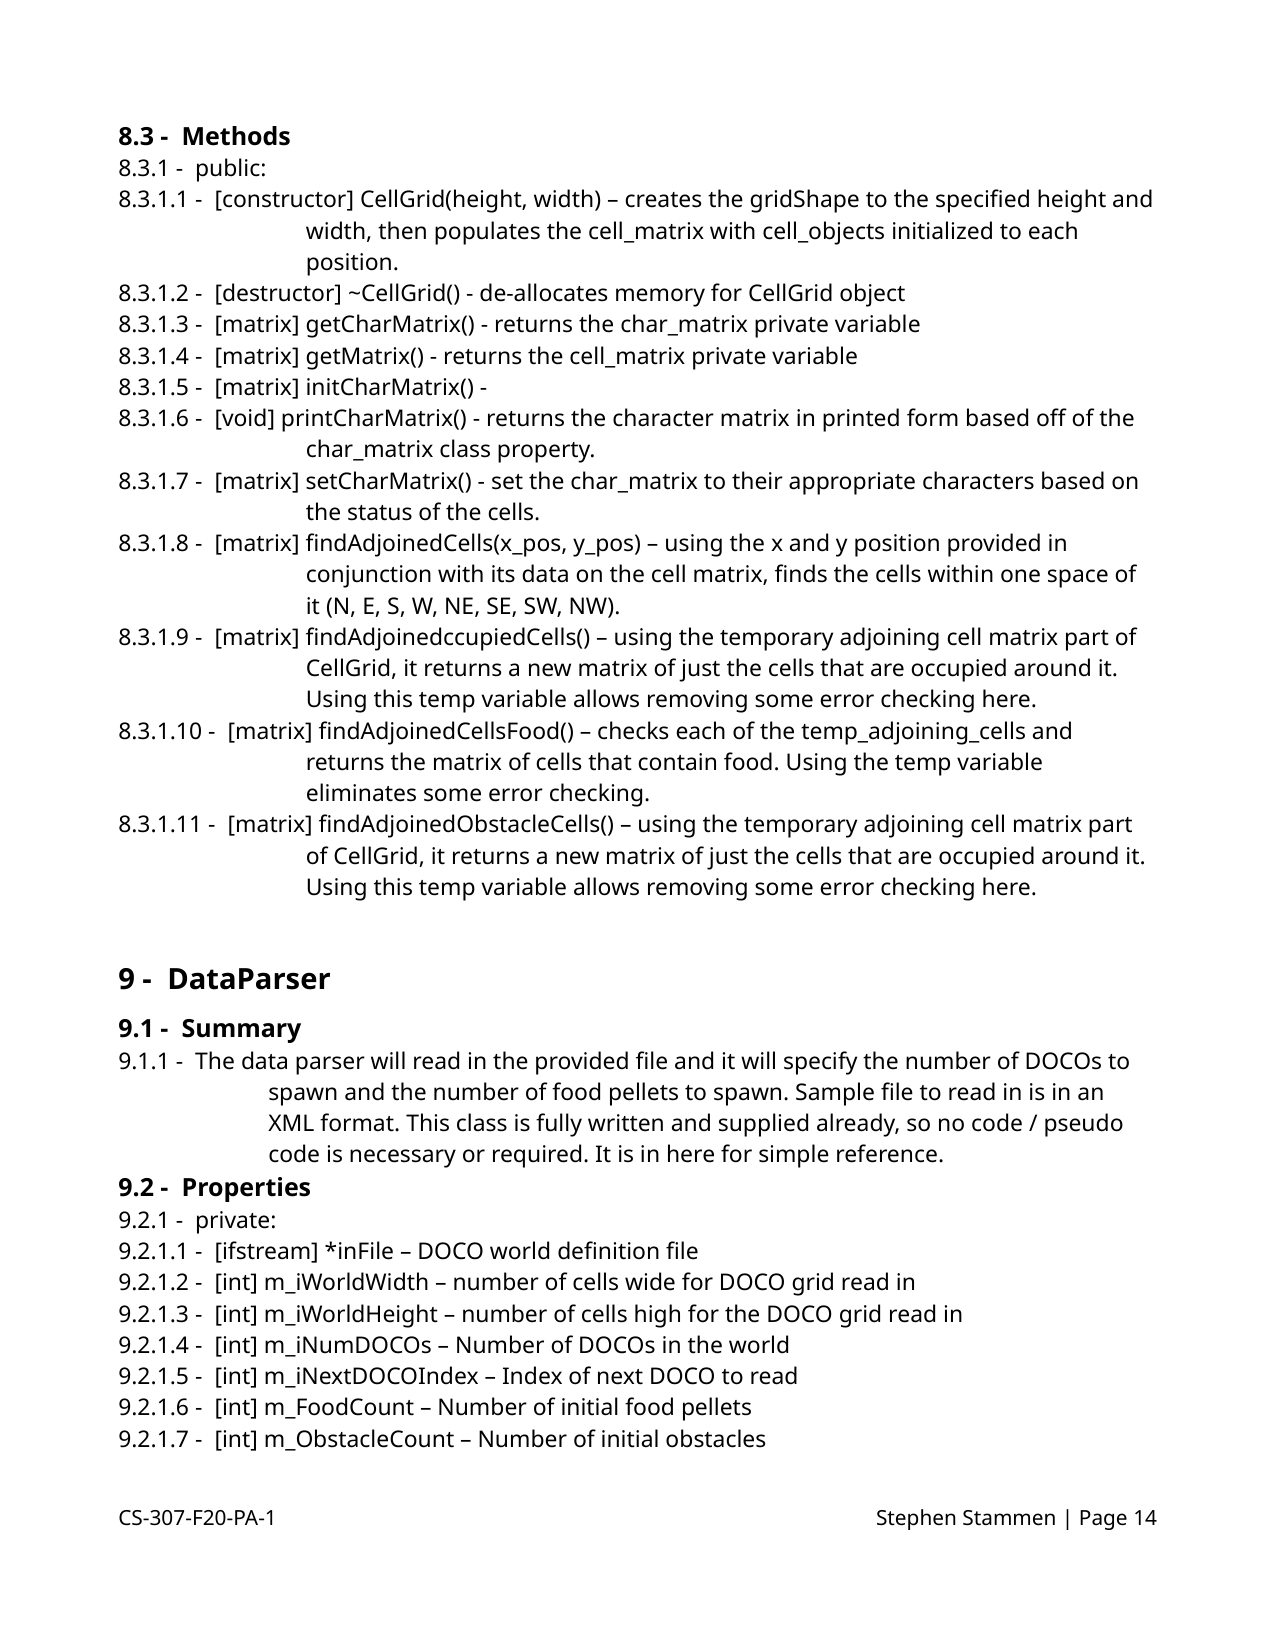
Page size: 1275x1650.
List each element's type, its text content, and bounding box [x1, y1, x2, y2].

list [int] m_iWorldWidth – number of cells wide for DOCO grid read in [118, 1266, 1157, 1297]
list [matrix] findAdjoinedccupiedCells() – using the temporary adjoining cell matrix part of CellGrid, it returns a new matrix of just the cells that are occupied around it. Using this temp variable allows removing some error checking here. [118, 621, 1157, 715]
list [ifstream] *inFile – DOCO world definition file [118, 1235, 1157, 1266]
list [destructor] ~CellGrid() - de-allocates memory for CellGrid object [118, 277, 1157, 308]
list [matrix] setCharMatrix() - set the char_matrix to their appropriate characters based on the status of the cells. [118, 465, 1157, 527]
list [int] m_FoodCount – Number of initial food pellets [118, 1391, 1157, 1422]
list Summary [118, 1011, 1157, 1045]
list private: [118, 1204, 1157, 1235]
list [matrix] findAdjoinedObstacleCells() – using the temporary adjoining cell matrix part of CellGrid, it returns a new matrix of just the cells that are occupied around it. Using this temp variable allows removing some error checking here. [118, 808, 1157, 902]
list Properties [118, 1170, 1157, 1204]
list [int] m_iWorldHeight – number of cells high for the DOCO grid read in [118, 1297, 1157, 1329]
list [int] m_ObstacleCount – Number of initial obstacles [118, 1422, 1157, 1454]
list [matrix] getCharMatrix() - returns the char_matrix private variable [118, 308, 1157, 340]
list [matrix] initCharMatrix() - [118, 371, 1157, 402]
list [void] printCharMatrix() - returns the character matrix in printed form based off of the char_matrix class property. [118, 402, 1157, 465]
list The data parser will read in the provided file and it will specify the number of DOCOs to spawn and the number of food pellets to spawn. Sample file to read in is in an XML format. This class is fully written and supplied already, so no code / pseudo code is necessary or required. It is in here for simple reference. [118, 1045, 1157, 1170]
list [int] m_iNextDOCOIndex – Index of next DOCO to read [118, 1360, 1157, 1391]
list [matrix] getMatrix() - returns the cell_matrix private variable [118, 340, 1157, 371]
list public: [118, 152, 1157, 183]
list Methods [118, 118, 1157, 152]
list [matrix] findAdjoinedCellsFood() – checks each of the temp_adjoining_cells and returns the matrix of cells that contain food. Using the temp variable eliminates some error checking. [118, 715, 1157, 808]
list [constructor] CellGrid(height, width) – creates the gridShape to the specified height and width, then populates the cell_matrix with cell_objects initialized to each position. [118, 183, 1157, 277]
list [int] m_iNumDOCOs – Number of DOCOs in the world [118, 1329, 1157, 1360]
subtitle DataParser [118, 958, 1157, 998]
list [matrix] findAdjoinedCells(x_pos, y_pos) – using the x and y position provided in conjunction with its data on the cell matrix, finds the cells within one space of it (N, E, S, W, NE, SE, SW, NW). [118, 527, 1157, 621]
